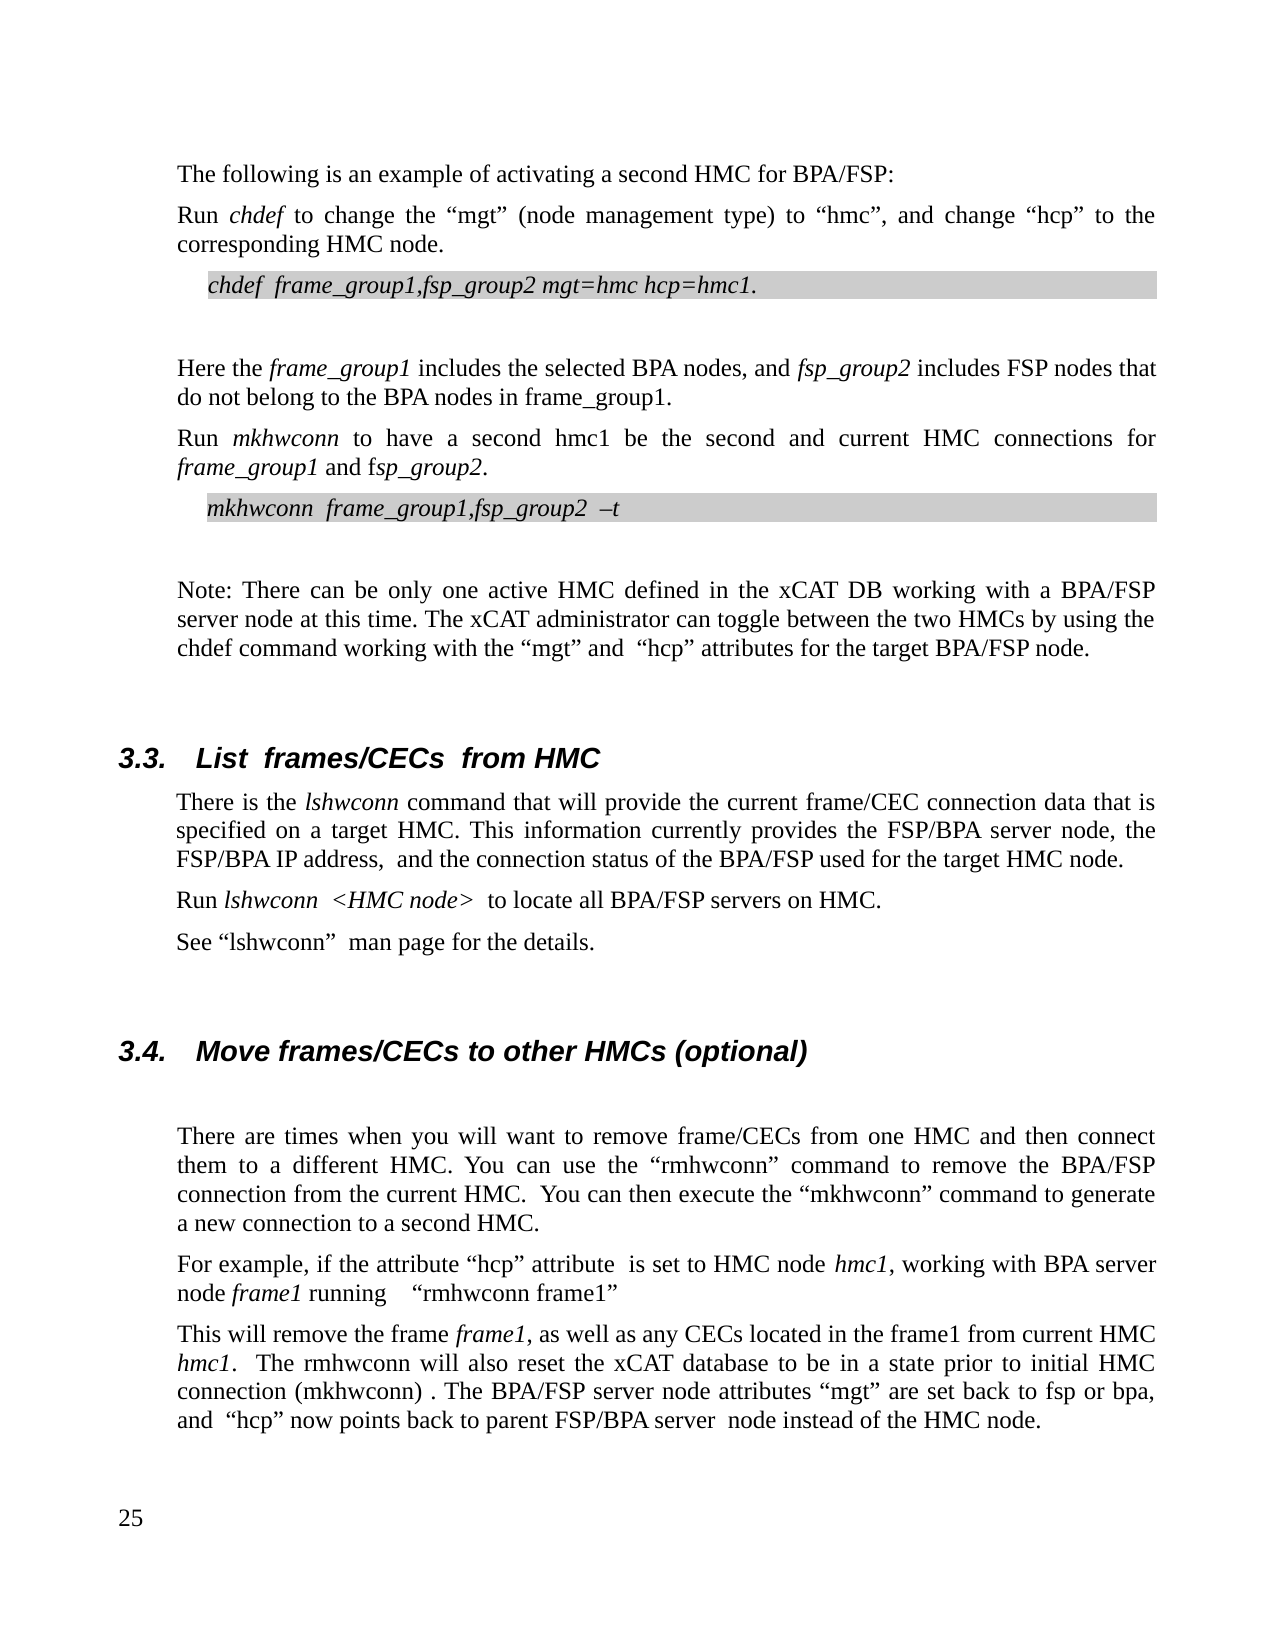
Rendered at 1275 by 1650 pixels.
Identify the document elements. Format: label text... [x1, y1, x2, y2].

text This will remove the frame frame1, as well as any CECs located in the frame1 from current HMC hmc1. The rmhwconn will also reset the xCAT database to be in a state prior to initial HMC connection (mkhwconn) . The BPA/FSP server node attributes “mgt” are set back to fsp or bpa, and “hcp” now points back to parent FSP/BPA server node instead of the HMC node. [177, 1319, 1157, 1434]
text Run lshwconn <HMC node> to locate all BPA/FSP servers on HMC. [176, 885, 1157, 914]
text See “lshwconn” man page for the details. [176, 927, 1157, 955]
list mkhwconn frame_group1,fsp_group2 –t [207, 493, 1157, 522]
subtitle List frames/CECs from HMC [118, 741, 1157, 774]
text Note: There can be only one active HMC defined in the xCAT DB working with a BPA/FSP server node at this time. The xCAT administrator can toggle between the two HMCs by using the chdef command working with the “mgt” and “hcp” attributes for the target BPA/FSP node. [177, 576, 1157, 662]
text The following is an example of activating a second HMC for BPA/FSP: [177, 159, 1157, 188]
list chdef frame_group1,fsp_group2 mgt=hmc hcp=hmc1. [208, 271, 1157, 299]
subtitle Move frames/CECs to other HMCs (optional) [118, 1034, 1157, 1068]
text There are times when you will want to remove frame/CECs from one HMC and then connect them to a different HMC. You can use the “rmhwconn” command to remove the BPA/FSP connection from the current HMC. You can then execute the “mkhwconn” command to generate a new connection to a second HMC. [177, 1121, 1157, 1236]
text There is the lshwconn command that will provide the current frame/CEC connection data that is specified on a target HMC. This information currently provides the FSP/BPA server node, the FSP/BPA IP address, and the connection status of the BPA/FSP used for the target HMC node. [176, 787, 1157, 873]
text Here the frame_group1 includes the selected BPA nodes, and fsp_group2 includes FSP nodes that do not belong to the BPA nodes in frame_group1. [177, 353, 1157, 411]
text For example, if the attribute “hcp” attribute is set to HMC node hmc1, working with BPA server node frame1 running “rmhwconn frame1” [177, 1249, 1157, 1306]
text Run mkhwconn to have a second hmc1 be the second and current HMC connections for frame_group1 and fsp_group2. [177, 423, 1157, 481]
text Run chdef to change the “mgt” (node management type) to “hmc”, and change “hcp” to the corresponding HMC node. [177, 201, 1157, 258]
